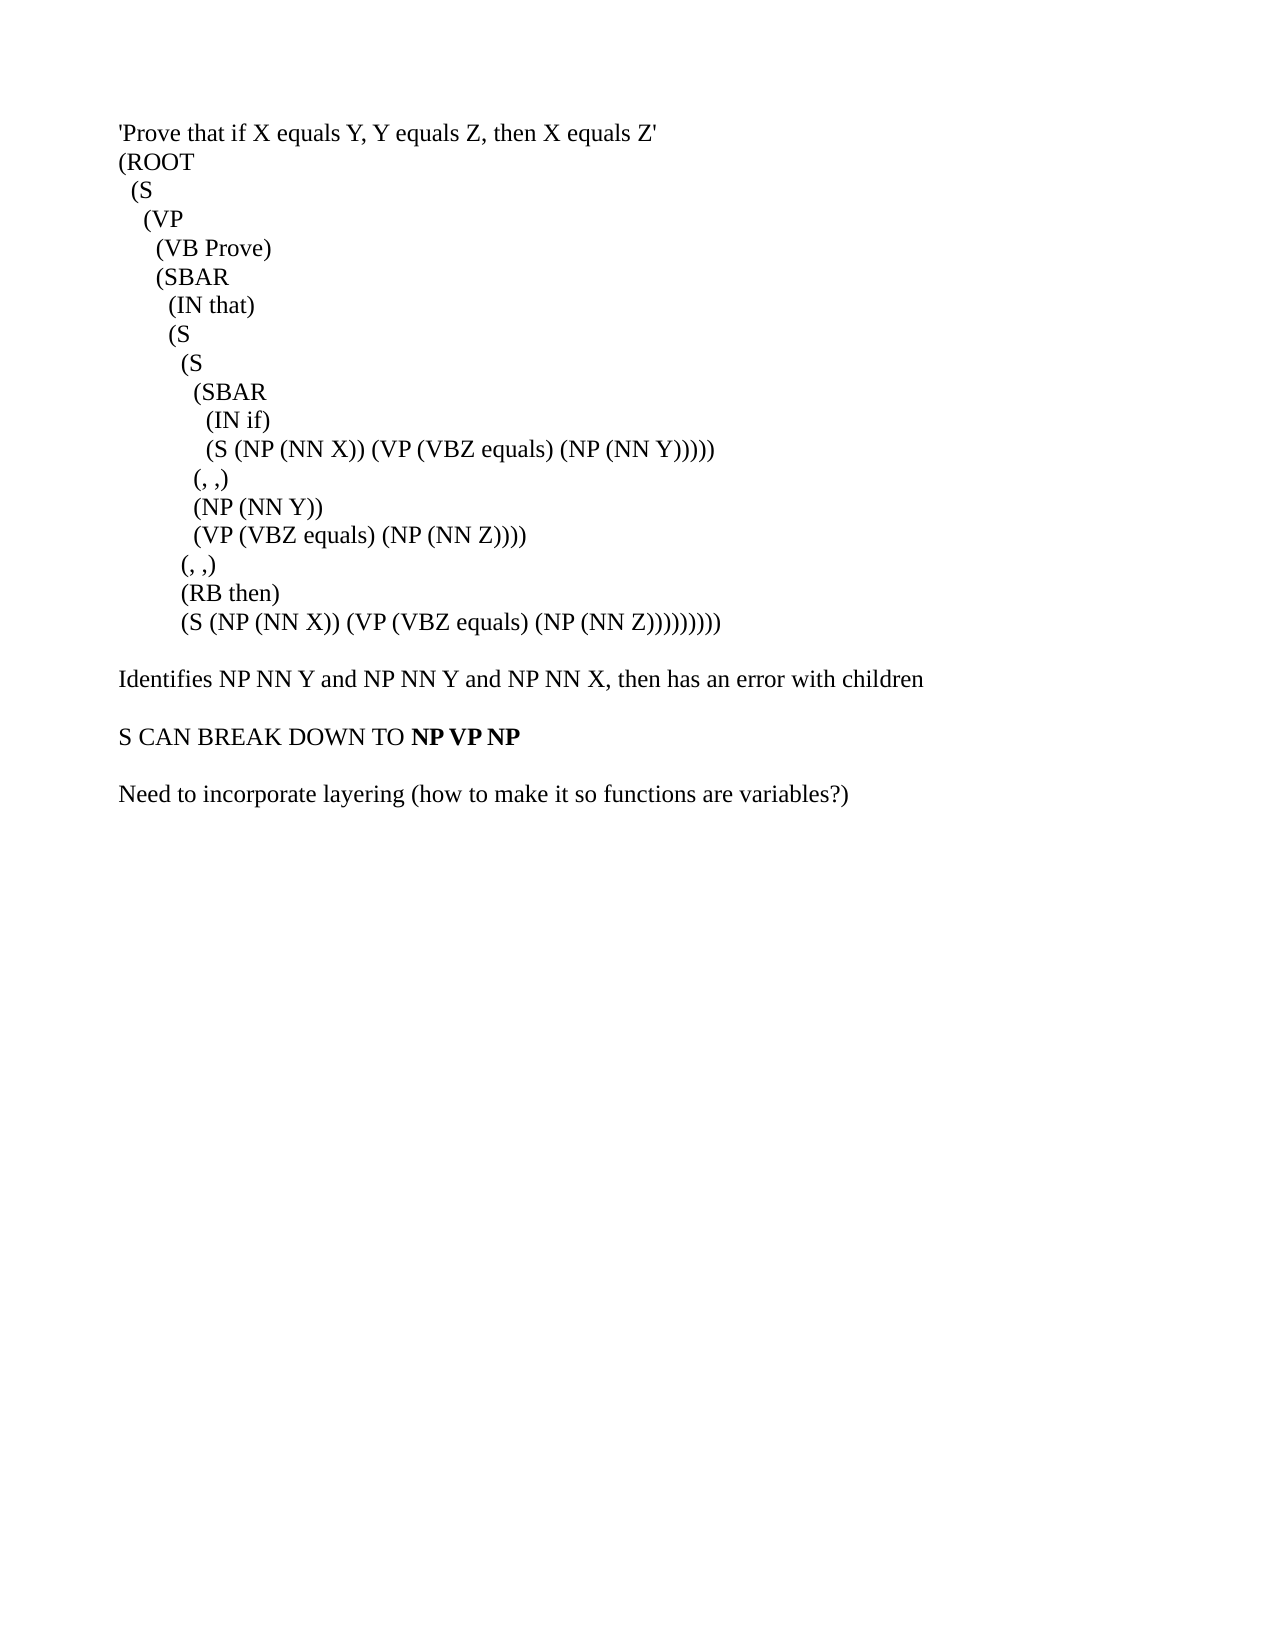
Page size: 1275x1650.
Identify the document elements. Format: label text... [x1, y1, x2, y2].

text (IN that) [118, 291, 1157, 319]
text (S (NP (NN X)) (VP (VBZ equals) (NP (NN Y))))) [118, 434, 1157, 463]
text (SBAR [118, 262, 1157, 291]
text (VP [118, 204, 1157, 233]
text (SBAR [118, 377, 1157, 406]
text (S [118, 176, 1157, 204]
text (S (NP (NN X)) (VP (VBZ equals) (NP (NN Z))))))))) [118, 607, 1157, 636]
text (VP (VBZ equals) (NP (NN Z)))) [118, 521, 1157, 549]
text Identifies NP NN Y and NP NN Y and NP NN X, then has an error with children [118, 664, 1157, 693]
text (VB Prove) [118, 233, 1157, 262]
text (, ,) [118, 463, 1157, 492]
text (RB then) [118, 578, 1157, 607]
text Need to incorporate layering (how to make it so functions are variables?) [118, 779, 1157, 808]
text S CAN BREAK DOWN TO NP VP NP [118, 722, 1157, 751]
text (NP (NN Y)) [118, 492, 1157, 521]
text (ROOT [118, 147, 1157, 176]
text (IN if) [118, 406, 1157, 434]
text (S [118, 348, 1157, 377]
text (S [118, 319, 1157, 348]
text (, ,) [118, 549, 1157, 578]
text 'Prove that if X equals Y, Y equals Z, then X equals Z' [118, 118, 1157, 147]
